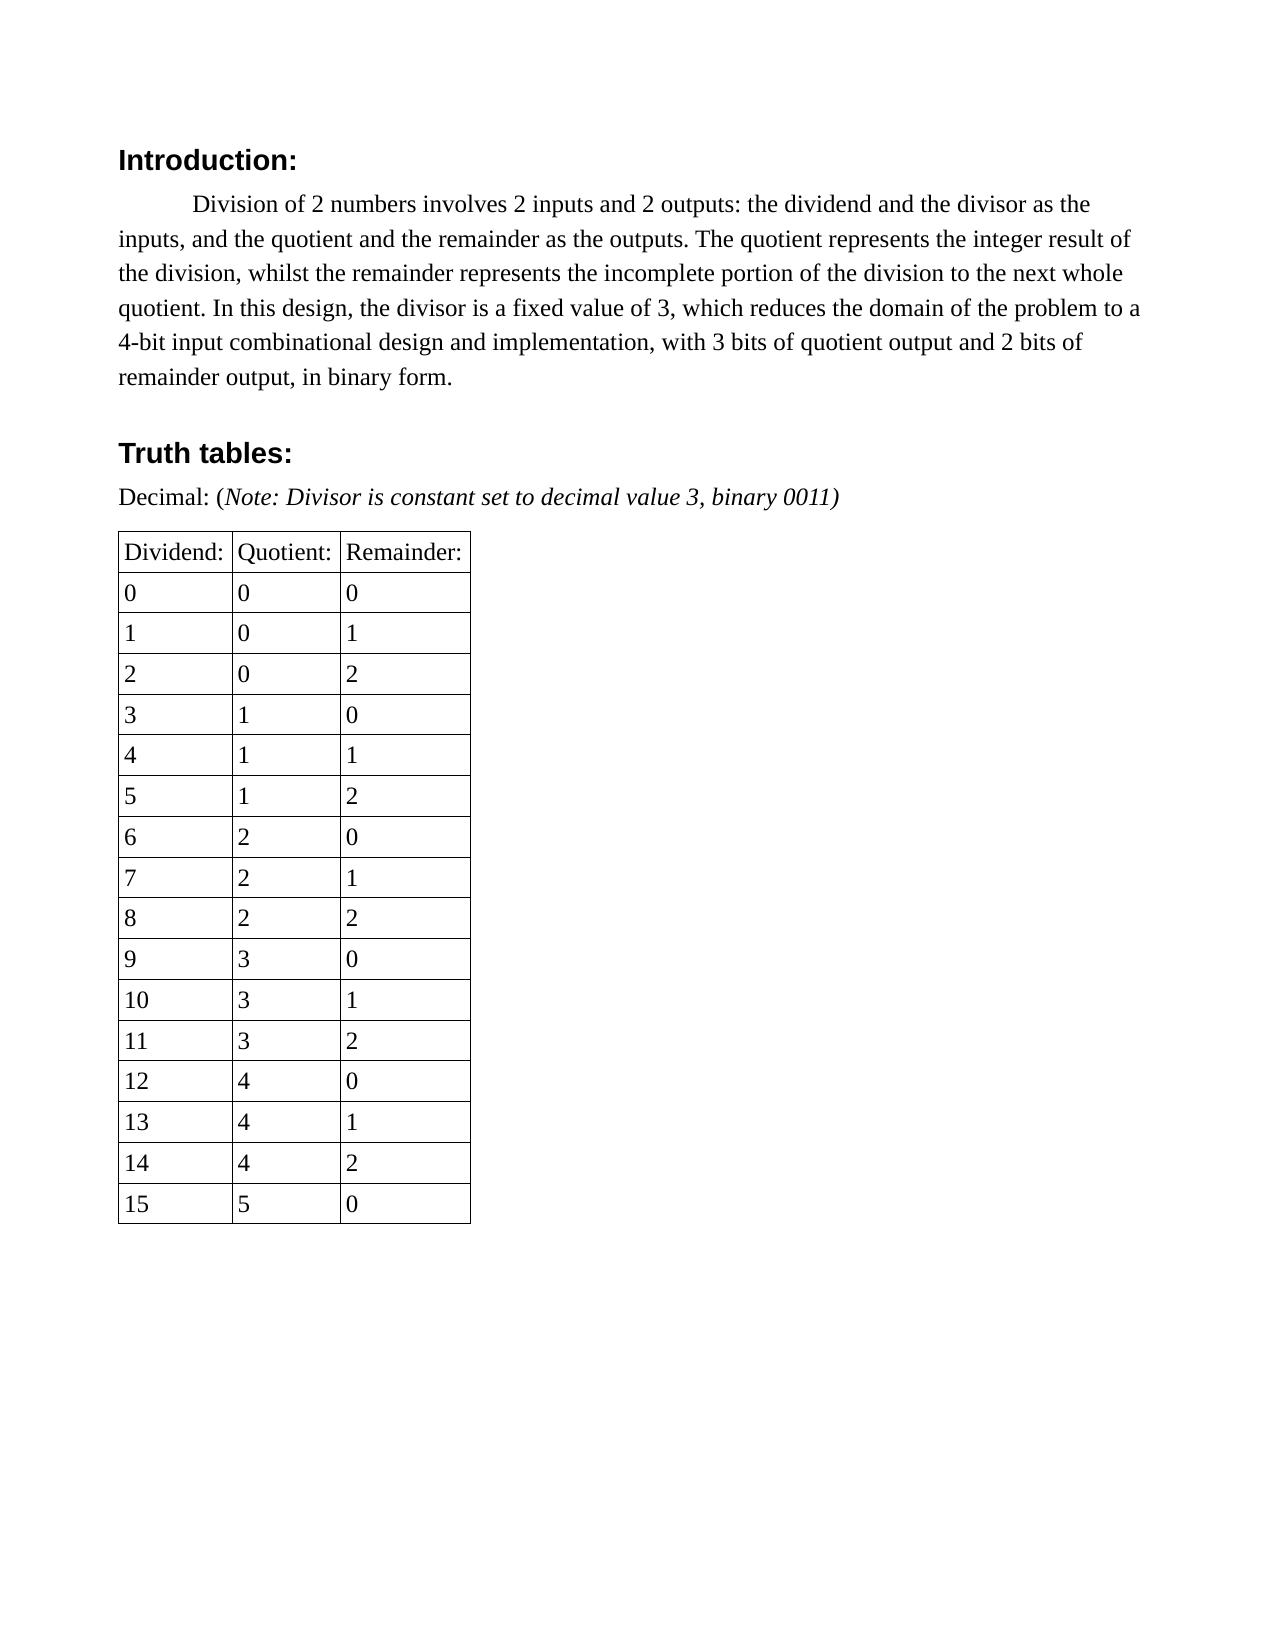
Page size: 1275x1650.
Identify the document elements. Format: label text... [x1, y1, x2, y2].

table_cell 13 [119, 1102, 232, 1142]
table_cell 3 [233, 980, 340, 1019]
table_cell 3 [233, 939, 340, 979]
table_header Quotient: [233, 532, 340, 571]
table_cell 9 [119, 939, 232, 979]
subtitle Introduction: [118, 143, 1157, 177]
table_cell 1 [233, 695, 340, 734]
table_cell 4 [233, 1143, 340, 1182]
table_cell 11 [119, 1021, 232, 1060]
table_cell 0 [341, 1184, 470, 1223]
table_cell 15 [119, 1184, 232, 1223]
table_cell 8 [119, 898, 232, 938]
text Division of 2 numbers involves 2 inputs and 2 outputs: the dividend and the divisor as the inputs, and the quotient and the remainder as the outputs. The quotient represents the integer result of the division, whilst the remainder represents the incomplete portion of the division to the next whole quotient. In this design, the divisor is a fixed value of 3, which reduces the domain of the problem to a 4-bit input combinational design and implementation, with 3 bits of quotient output and 2 bits of remainder output, in binary form. [118, 189, 1157, 390]
text Decimal: (Note: Divisor is constant set to decimal value 3, binary 0011) [118, 482, 1157, 510]
table_cell 0 [233, 613, 340, 653]
table_cell 2 [233, 898, 340, 938]
table_cell 2 [341, 1143, 470, 1182]
table_cell 3 [119, 695, 232, 734]
table_cell 1 [233, 735, 340, 775]
table_cell 2 [233, 817, 340, 857]
table_cell 2 [119, 654, 232, 694]
table_cell 5 [119, 776, 232, 816]
table_cell 4 [233, 1102, 340, 1142]
table_cell 14 [119, 1143, 232, 1182]
table_cell 1 [119, 613, 232, 653]
table_cell 7 [119, 858, 232, 897]
table_cell 2 [341, 654, 470, 694]
table_cell 5 [233, 1184, 340, 1223]
table_cell 12 [119, 1061, 232, 1101]
table_cell 0 [341, 817, 470, 857]
table_cell 0 [119, 573, 232, 612]
table_cell 0 [341, 695, 470, 734]
table_cell 1 [341, 735, 470, 775]
table_cell 1 [341, 1102, 470, 1142]
table_cell 2 [341, 898, 470, 938]
table_cell 4 [233, 1061, 340, 1101]
table_cell 0 [233, 654, 340, 694]
table_cell 2 [341, 776, 470, 816]
table_cell 0 [233, 573, 340, 612]
table_cell 3 [233, 1021, 340, 1060]
table_cell 10 [119, 980, 232, 1019]
table_cell 0 [341, 1061, 470, 1101]
table_cell 4 [119, 735, 232, 775]
table_cell 6 [119, 817, 232, 857]
table_header Remainder: [341, 532, 470, 571]
table_cell 0 [341, 573, 470, 612]
table_cell 2 [233, 858, 340, 897]
table_cell 1 [233, 776, 340, 816]
table_cell 1 [341, 613, 470, 653]
table_header Dividend: [119, 532, 232, 571]
table_cell 0 [341, 939, 470, 979]
subtitle Truth tables: [118, 436, 1157, 469]
table_cell 2 [341, 1021, 470, 1060]
table_cell 1 [341, 858, 470, 897]
table_cell 1 [341, 980, 470, 1019]
